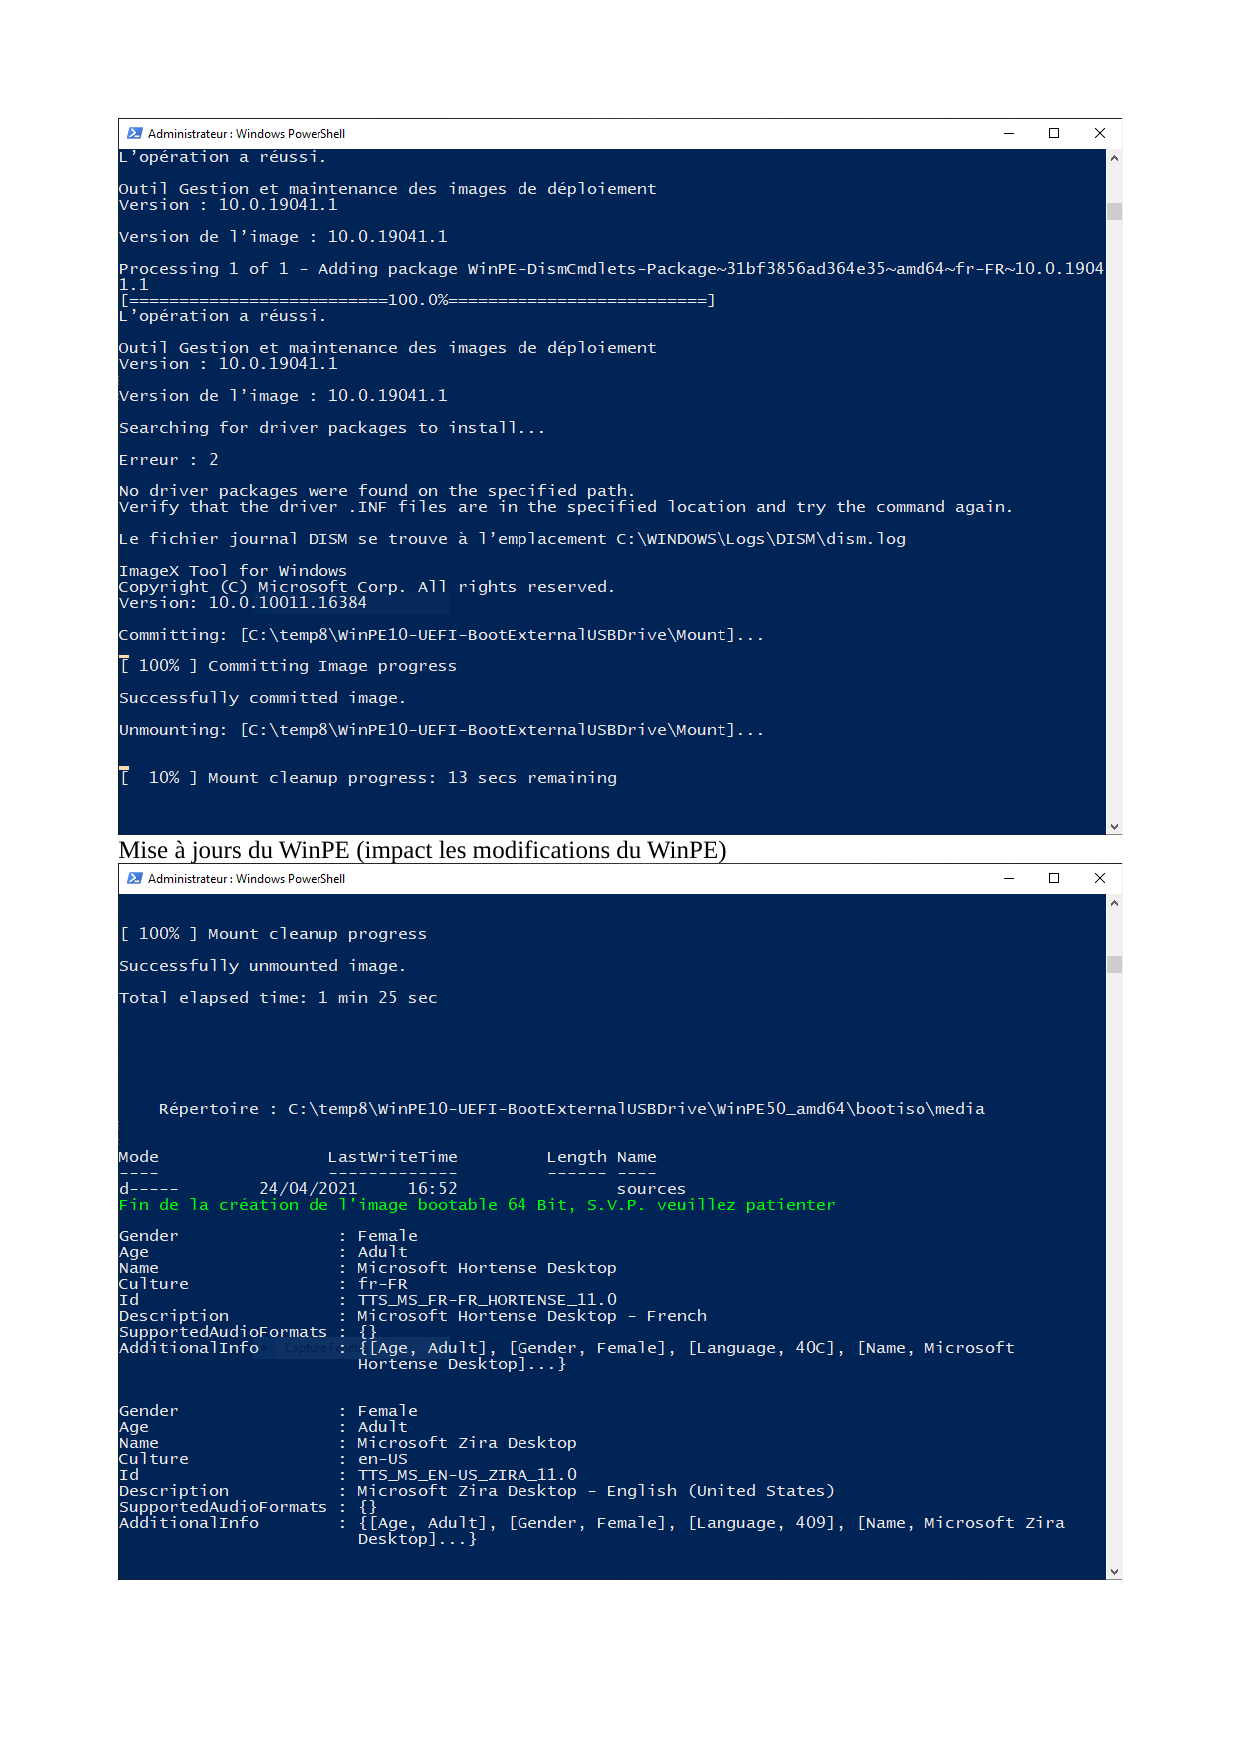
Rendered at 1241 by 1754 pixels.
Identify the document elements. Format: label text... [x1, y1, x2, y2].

picture [118, 118, 1123, 835]
picture [118, 863, 1123, 1580]
text Mise à jours du WinPE (impact les modifications du WinPE) [118, 835, 1122, 863]
